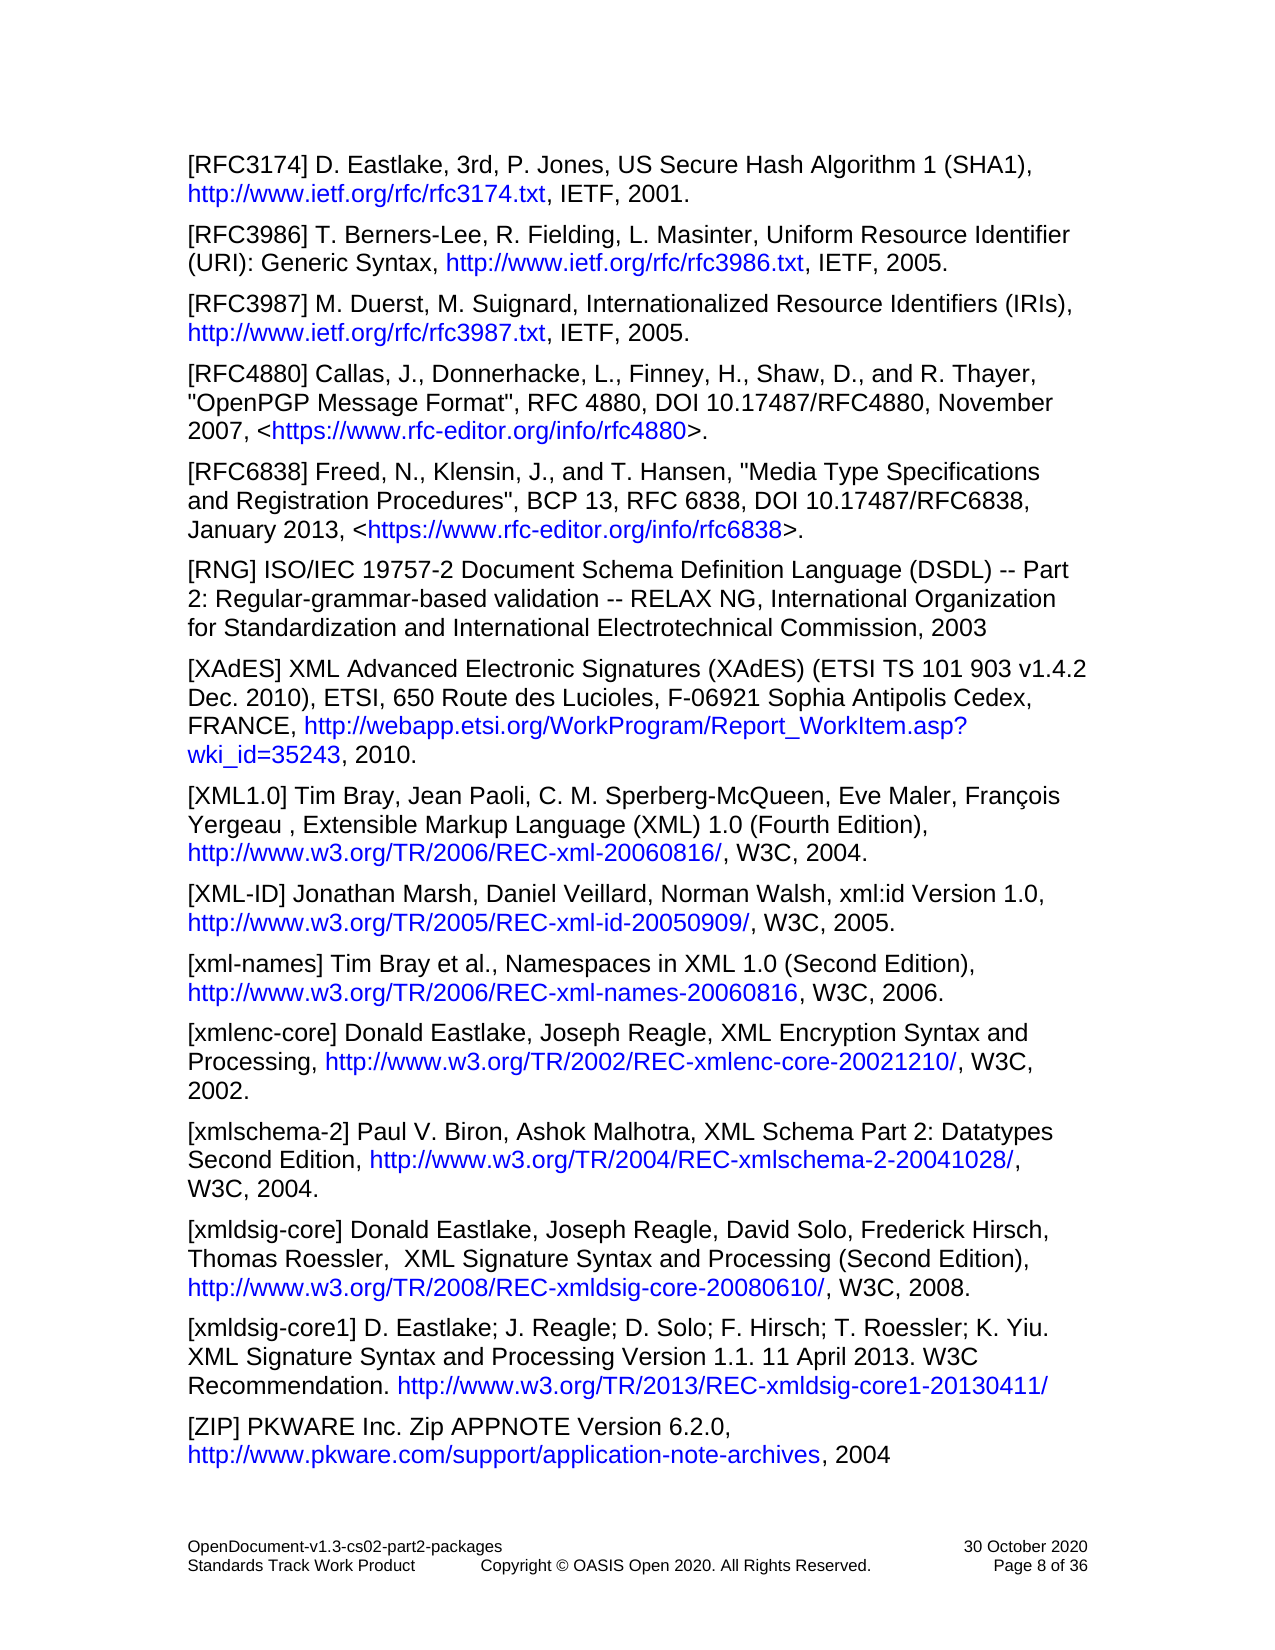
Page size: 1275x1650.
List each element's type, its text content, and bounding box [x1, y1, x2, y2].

text [RFC3987] M. Duerst, M. Suignard, Internationalized Resource Identifiers (IRIs), http://www.ietf.org/rfc/rfc3987.txt, IETF, 2005. [187, 289, 1088, 347]
text [xmldsig-core1] D. Eastlake; J. Reagle; D. Solo; F. Hirsch; T. Roessler; K. Yiu. XML Signature Syntax and Processing Version 1.1. 11 April 2013. W3C Recommendation. http://www.w3.org/TR/2013/REC-xmldsig-core1-20130411/ [187, 1313, 1088, 1399]
text [xmlschema-2] Paul V. Biron, Ashok Malhotra, XML Schema Part 2: Datatypes Second Edition, http://www.w3.org/TR/2004/REC-xmlschema-2-20041028/, W3C, 2004. [187, 1117, 1088, 1203]
text [RFC3174] D. Eastlake, 3rd, P. Jones, US Secure Hash Algorithm 1 (SHA1), http://www.ietf.org/rfc/rfc3174.txt, IETF, 2001. [187, 150, 1088, 207]
text [xmlenc-core] Donald Eastlake, Joseph Reagle, XML Encryption Syntax and Processing, http://www.w3.org/TR/2002/REC-xmlenc-core-20021210/, W3C, 2002. [187, 1018, 1088, 1104]
text [RFC6838] Freed, N., Klensin, J., and T. Hansen, "Media Type Specifications and Registration Procedures", BCP 13, RFC 6838, DOI 10.17487/RFC6838, January 2013, <https://www.rfc-editor.org/info/rfc6838>. [187, 457, 1088, 543]
text [xml-names] Tim Bray et al., Namespaces in XML 1.0 (Second Edition), http://www.w3.org/TR/2006/REC-xml-names-20060816, W3C, 2006. [187, 949, 1088, 1006]
text [XML-ID] Jonathan Marsh, Daniel Veillard, Norman Walsh, xml:id Version 1.0, http://www.w3.org/TR/2005/REC-xml-id-20050909/, W3C, 2005. [187, 879, 1088, 937]
text [XML1.0] Tim Bray, Jean Paoli, C. M. Sperberg-McQueen, Eve Maler, François Yergeau , Extensible Markup Language (XML) 1.0 (Fourth Edition), http://www.w3.org/TR/2006/REC-xml-20060816/, W3C, 2004. [187, 781, 1088, 867]
text [RNG] ISO/IEC 19757-2 Document Schema Definition Language (DSDL) -- Part 2: Regular-grammar-based validation -- RELAX NG, International Organization for Standardization and International Electrotechnical Commission, 2003 [187, 555, 1088, 642]
text [ZIP] PKWARE Inc. Zip APPNOTE Version 6.2.0, http://www.pkware.com/support/application-note-archives, 2004 [187, 1412, 1088, 1469]
text [RFC4880] Callas, J., Donnerhacke, L., Finney, H., Shaw, D., and R. Thayer, "OpenPGP Message Format", RFC 4880, DOI 10.17487/RFC4880, November 2007, <https://www.rfc-editor.org/info/rfc4880>. [187, 359, 1088, 445]
text [xmldsig-core] Donald Eastlake, Joseph Reagle, David Solo, Frederick Hirsch, Thomas Roessler, XML Signature Syntax and Processing (Second Edition), http://www.w3.org/TR/2008/REC-xmldsig-core-20080610/, W3C, 2008. [187, 1215, 1088, 1301]
text [XAdES] XML Advanced Electronic Signatures (XAdES) (ETSI TS 101 903 v1.4.2 Dec. 2010), ETSI, 650 Route des Lucioles, F-06921 Sophia Antipolis Cedex, FRANCE, http://webapp.etsi.org/WorkProgram/Report_WorkItem.asp?wki_id=35243, 2010. [187, 654, 1088, 769]
text [RFC3986] T. Berners-Lee, R. Fielding, L. Masinter, Uniform Resource Identifier (URI): Generic Syntax, http://www.ietf.org/rfc/rfc3986.txt, IETF, 2005. [187, 219, 1088, 277]
